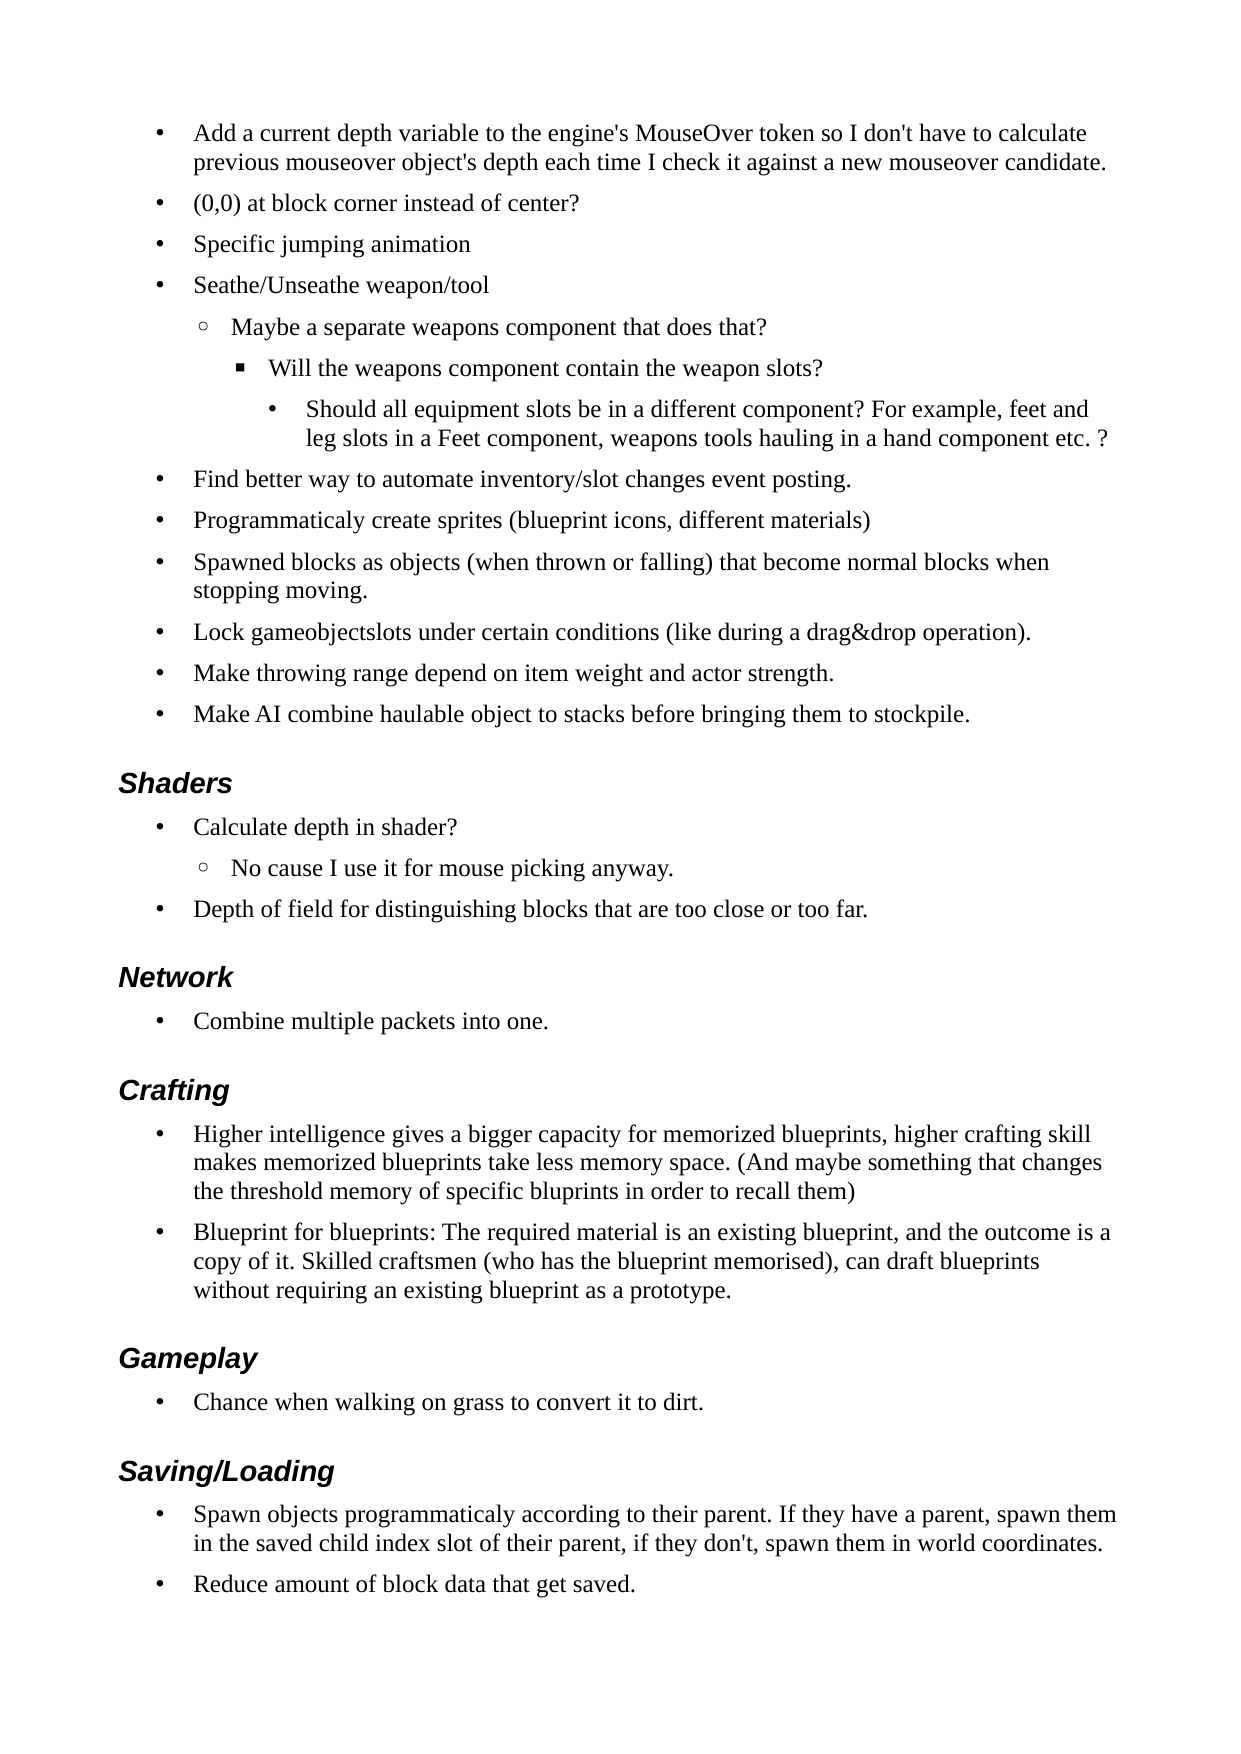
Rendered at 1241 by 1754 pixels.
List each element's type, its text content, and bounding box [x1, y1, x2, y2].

list Seathe/Unseathe weapon/tool [156, 271, 1122, 299]
list Chance when walking on grass to convert it to dirt. [156, 1387, 1122, 1416]
subtitle Saving/Loading [118, 1453, 1122, 1487]
list Calculate depth in shader? [156, 812, 1122, 840]
subtitle Network [118, 960, 1122, 994]
list Specific jumping animation [156, 229, 1122, 258]
subtitle Gameplay [118, 1341, 1122, 1375]
list Blueprint for blueprints: The required material is an existing blueprint, and the outcome is a copy of it. Skilled craftsmen (who has the blueprint memorised), can draft blueprints without requiring an existing blueprint as a prototype. [156, 1217, 1122, 1304]
list Maybe a separate weapons component that does that? [193, 312, 1122, 341]
subtitle Shaders [118, 766, 1122, 799]
subtitle Crafting [118, 1073, 1122, 1106]
list Lock gameobjectslots under certain conditions (like during a drag&drop operation). [156, 617, 1122, 646]
list Spawn objects programmaticaly according to their parent. If they have a parent, spawn them in the saved child index slot of their parent, if they don't, spawn them in world coordinates. [156, 1499, 1122, 1557]
list No cause I use it for mouse picking anyway. [193, 853, 1122, 882]
list Make AI combine haulable object to stacks before bringing them to stockpile. [156, 699, 1122, 728]
list Find better way to automate inventory/slot changes event posting. [156, 464, 1122, 493]
list Will the weapons component contain the weapon slots? [231, 353, 1122, 382]
list (0,0) at block corner instead of center? [156, 188, 1122, 217]
list Programmaticaly create sprites (blueprint icons, different materials) [156, 506, 1122, 534]
list Reduce amount of block data that get saved. [156, 1569, 1122, 1598]
list Should all equipment slots be in a different component? For example, feet and leg slots in a Feet component, weapons tools hauling in a hand component etc. ? [268, 394, 1122, 452]
list Make throwing range depend on item weight and actor strength. [156, 658, 1122, 687]
list Combine multiple packets into one. [156, 1006, 1122, 1035]
list Higher intelligence gives a bigger capacity for memorized blueprints, higher crafting skill makes memorized blueprints take less memory space. (And maybe something that changes the threshold memory of specific bluprints in order to recall them) [156, 1119, 1122, 1205]
list Spawned blocks as objects (when thrown or falling) that become normal blocks when stopping moving. [156, 547, 1122, 604]
list Add a current depth variable to the engine's MouseOver token so I don't have to calculate previous mouseover object's depth each time I check it against a new mouseover candidate. [156, 118, 1122, 176]
list Depth of field for distinguishing blocks that are too close or too far. [156, 894, 1122, 923]
